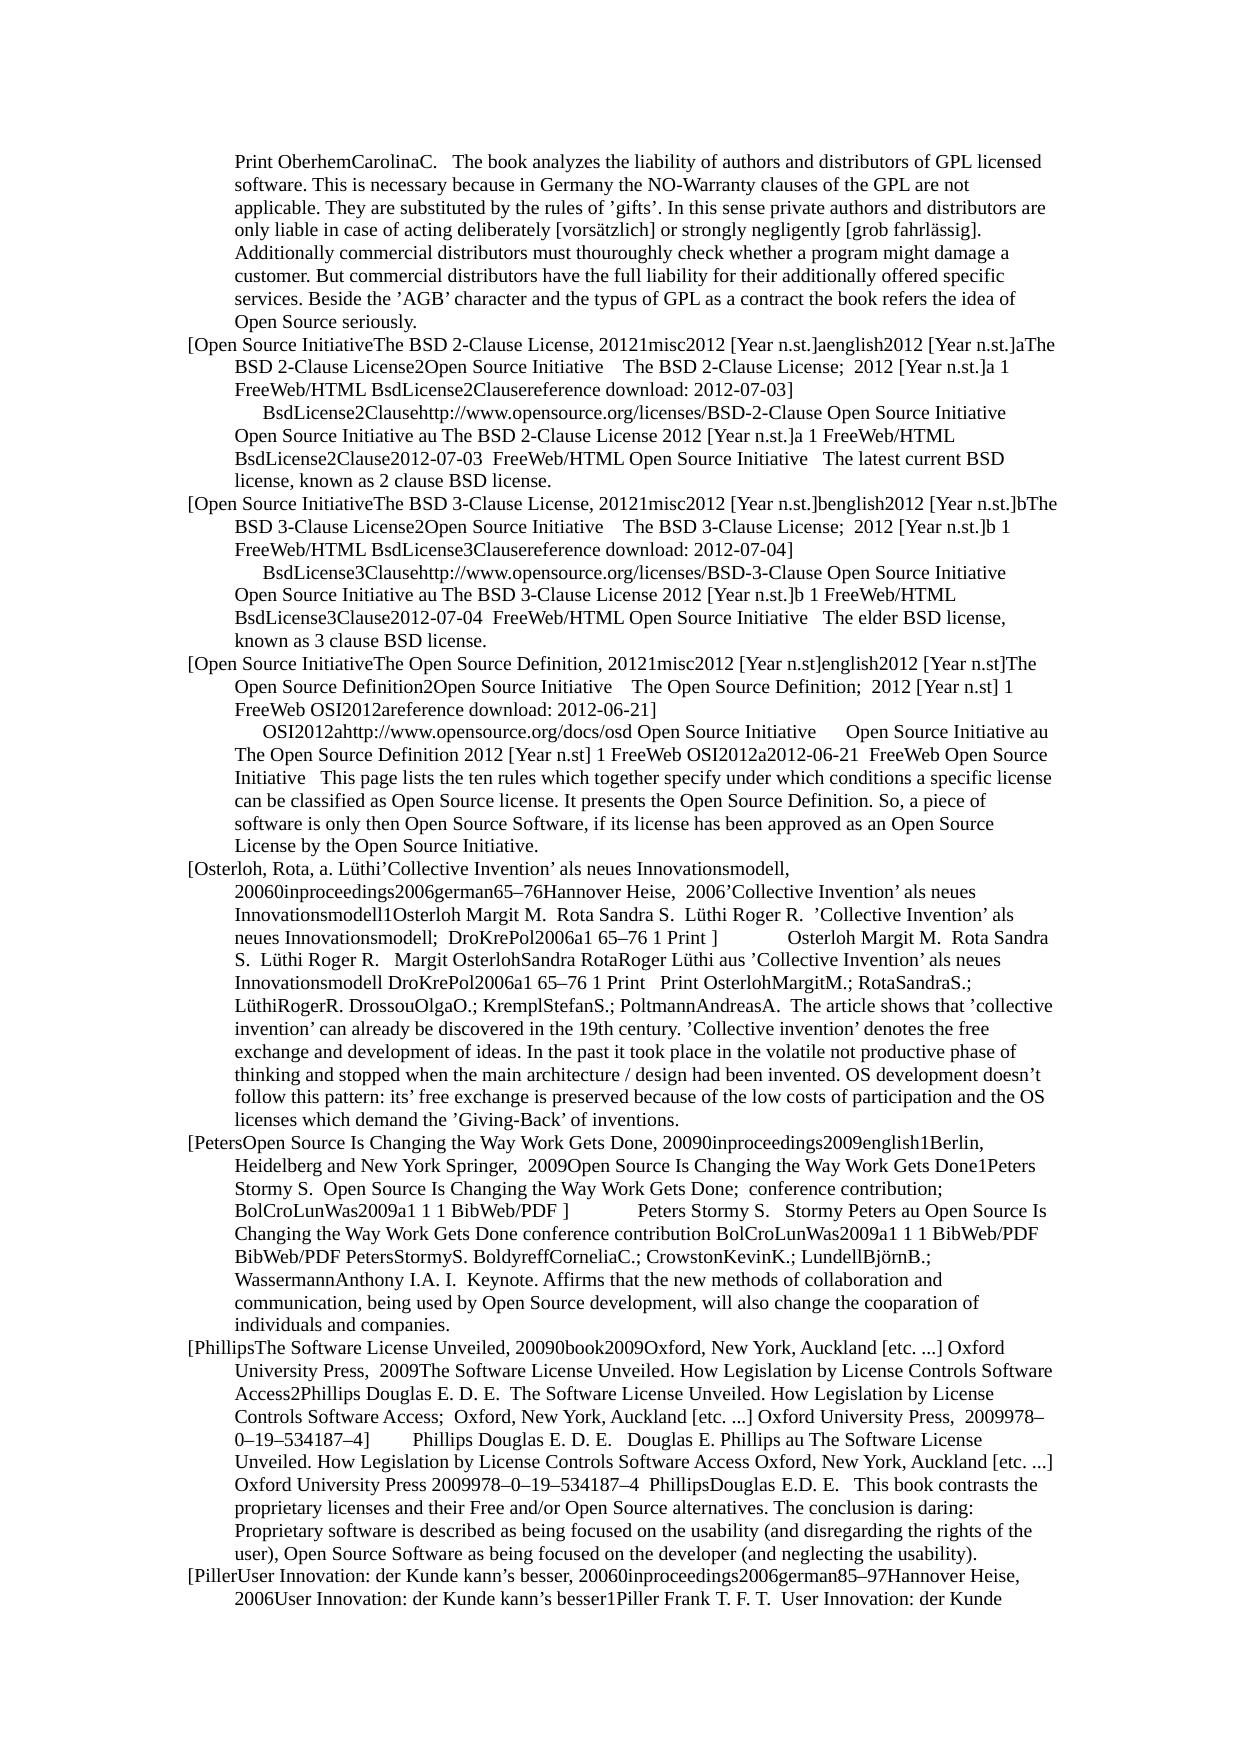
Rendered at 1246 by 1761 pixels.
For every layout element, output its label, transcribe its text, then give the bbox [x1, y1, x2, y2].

text Print OberhemCarolinaC. The book analyzes the liability of authors and distributors of GPL licensed software. This is necessary because in Germany the NO-Warranty clauses of the GPL are not applicable. They are substituted by the rules of ’gifts’. In this sense private authors and distributors are only liable in case of acting deliberately [vorsätzlich] or strongly negligently [grob fahrlässig]. Additionally commercial distributors must thouroughly check whether a program might damage a customer. But commercial distributors have the full liability for their additionally offered specific services. Beside the ’AGB’ character and the typus of GPL as a contract the book refers the idea of Open Source seriously. [187, 150, 1058, 332]
text [Open Source InitiativeThe Open Source Definition, 20121misc2012 [Year n.st]english2012 [Year n.st]The Open Source Definition2Open Source Initiative The Open Source Definition; 2012 [Year n.st] 1 FreeWeb OSI2012areference download: 2012-06-21] OSI2012ahttp://www.opensource.org/docs/osd Open Source Initiative Open Source Initiative au The Open Source Definition 2012 [Year n.st] 1 FreeWeb OSI2012a2012-06-21 FreeWeb Open Source Initiative This page lists the ten rules which together specify under which conditions a specific license can be classified as Open Source license. It presents the Open Source Definition. So, a piece of software is only then Open Source Software, if its license has been approved as an Open Source License by the Open Source Initiative. [187, 652, 1058, 857]
text [PillerUser Innovation: der Kunde kann’s besser, 20060inproceedings2006german85–97Hannover Heise, 2006User Innovation: der Kunde kann’s besser1Piller Frank T. F. T. User Innovation: der Kunde [187, 1564, 1058, 1610]
text [PhillipsThe Software License Unveiled, 20090book2009Oxford, New York, Auckland [etc. ...] Oxford University Press, 2009The Software License Unveiled. How Legislation by License Controls Software Access2Phillips Douglas E. D. E. The Software License Unveiled. How Legislation by License Controls Software Access; Oxford, New York, Auckland [etc. ...] Oxford University Press, 2009978–0–19–534187–4] Phillips Douglas E. D. E. Douglas E. Phillips au The Software License Unveiled. How Legislation by License Controls Software Access Oxford, New York, Auckland [etc. ...] Oxford University Press 2009978–0–19–534187–4 PhillipsDouglas E.D. E. This book contrasts the proprietary licenses and their Free and/or Open Source alternatives. The conclusion is daring: Proprietary software is described as being focused on the usability (and disregarding the rights of the user), Open Source Software as being focused on the developer (and neglecting the usability). [187, 1336, 1058, 1564]
text [Open Source InitiativeThe BSD 2-Clause License, 20121misc2012 [Year n.st.]aenglish2012 [Year n.st.]aThe BSD 2-Clause License2Open Source Initiative The BSD 2-Clause License; 2012 [Year n.st.]a 1 FreeWeb/HTML BsdLicense2Clausereference download: 2012-07-03] BsdLicense2Clausehttp://www.opensource.org/licenses/BSD-2-Clause Open Source Initiative Open Source Initiative au The BSD 2-Clause License 2012 [Year n.st.]a 1 FreeWeb/HTML BsdLicense2Clause2012-07-03 FreeWeb/HTML Open Source Initiative The latest current BSD license, known as 2 clause BSD license. [187, 332, 1058, 492]
text [Open Source InitiativeThe BSD 3-Clause License, 20121misc2012 [Year n.st.]benglish2012 [Year n.st.]bThe BSD 3-Clause License2Open Source Initiative The BSD 3-Clause License; 2012 [Year n.st.]b 1 FreeWeb/HTML BsdLicense3Clausereference download: 2012-07-04] BsdLicense3Clausehttp://www.opensource.org/licenses/BSD-3-Clause Open Source Initiative Open Source Initiative au The BSD 3-Clause License 2012 [Year n.st.]b 1 FreeWeb/HTML BsdLicense3Clause2012-07-04 FreeWeb/HTML Open Source Initiative The elder BSD license, known as 3 clause BSD license. [187, 492, 1058, 652]
text [PetersOpen Source Is Changing the Way Work Gets Done, 20090inproceedings2009english1Berlin, Heidelberg and New York Springer, 2009Open Source Is Changing the Way Work Gets Done1Peters Stormy S. Open Source Is Changing the Way Work Gets Done; conference contribution; BolCroLunWas2009a1 1 1 BibWeb/PDF ] Peters Stormy S. Stormy Peters au Open Source Is Changing the Way Work Gets Done conference contribution BolCroLunWas2009a1 1 1 BibWeb/PDF BibWeb/PDF PetersStormyS. BoldyreffCorneliaC.; CrowstonKevinK.; LundellBjörnB.; WassermannAnthony I.A. I. Keynote. Affirms that the new methods of collaboration and communication, being used by Open Source development, will also change the cooparation of individuals and companies. [187, 1131, 1058, 1336]
text [Osterloh, Rota, a. Lüthi’Collective Invention’ als neues Innovationsmodell, 20060inproceedings2006german65–76Hannover Heise, 2006’Collective Invention’ als neues Innovationsmodell1Osterloh Margit M. Rota Sandra S. Lüthi Roger R. ’Collective Invention’ als neues Innovationsmodell; DroKrePol2006a1 65–76 1 Print ] Osterloh Margit M. Rota Sandra S. Lüthi Roger R. Margit OsterlohSandra RotaRoger Lüthi aus ’Collective Invention’ als neues Innovationsmodell DroKrePol2006a1 65–76 1 Print Print OsterlohMargitM.; RotaSandraS.; LüthiRogerR. DrossouOlgaO.; KremplStefanS.; PoltmannAndreasA. The article shows that ’collective invention’ can already be discovered in the 19th century. ’Collective invention’ denotes the free exchange and development of ideas. In the past it took place in the volatile not productive phase of thinking and stopped when the main architecture / design had been invented. OS development doesn’t follow this pattern: its’ free exchange is preserved because of the low costs of participation and the OS licenses which demand the ’Giving-Back’ of inventions. [187, 857, 1058, 1131]
